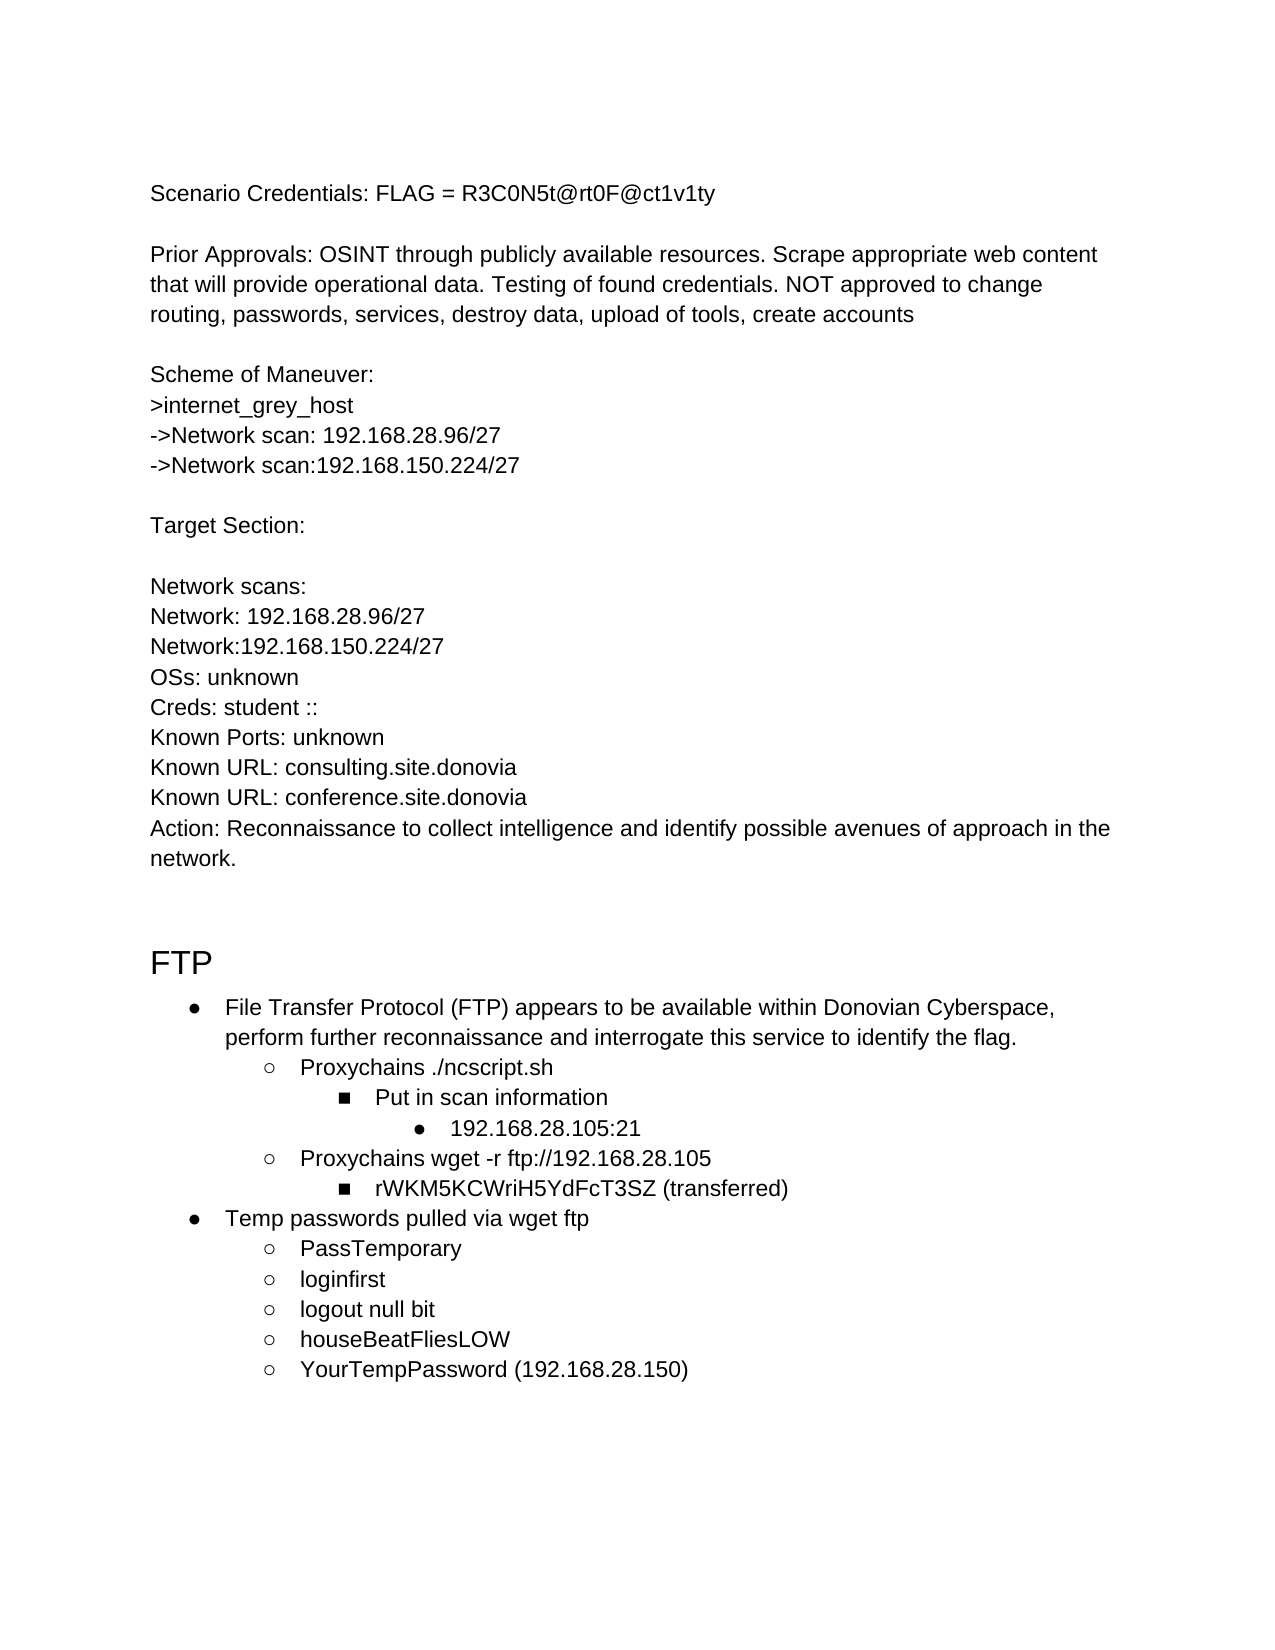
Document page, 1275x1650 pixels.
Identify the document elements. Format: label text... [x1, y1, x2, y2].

list 192.168.28.105:21 [412, 1114, 1125, 1141]
list rWKM5KCWriH5YdFcT3SZ (transferred) [337, 1175, 1125, 1201]
text Prior Approvals: OSINT through publicly available resources. Scrape appropriate web content that will provide operational data. Testing of found credentials. NOT approved to change routing, passwords, services, destroy data, upload of tools, create accounts [150, 241, 1125, 327]
list YourTempPassword (192.168.28.150) [262, 1356, 1125, 1382]
text Network:192.168.150.224/27 [150, 633, 1125, 660]
list loginfirst [262, 1266, 1125, 1292]
list logout null bit [262, 1296, 1125, 1322]
list Proxychains ./ncscript.sh [262, 1054, 1125, 1080]
subtitle FTP [150, 943, 1125, 981]
text Known URL: consulting.site.donovia [150, 754, 1125, 781]
text Scenario Credentials: FLAG = R3C0N5t@rt0F@ct1v1ty [150, 180, 1125, 207]
list Put in scan information [337, 1084, 1125, 1111]
list Temp passwords pulled via wget ftp [187, 1205, 1125, 1231]
list Proxychains wget -r ftp://192.168.28.105 [262, 1145, 1125, 1171]
text Action: Reconnaissance to collect intelligence and identify possible avenues of approach in the network. [150, 814, 1125, 871]
text Network scans: [150, 573, 1125, 599]
text ->Network scan:192.168.150.224/27 [150, 452, 1125, 478]
text Known URL: conference.site.donovia [150, 784, 1125, 811]
text Scheme of Maneuver: [150, 361, 1125, 388]
list PassTemporary [262, 1235, 1125, 1262]
text Creds: student :: [150, 694, 1125, 720]
list File Transfer Protocol (FTP) appears to be available within Donovian Cyberspace, perform further reconnaissance and interrogate this service to identify the flag. [187, 994, 1125, 1050]
text ->Network scan: 192.168.28.96/27 [150, 422, 1125, 448]
text Known Ports: unknown [150, 724, 1125, 750]
text >internet_grey_host [150, 392, 1125, 418]
list houseBeatFliesLOW [262, 1326, 1125, 1352]
text Target Section: [150, 512, 1125, 539]
text Network: 192.168.28.96/27 [150, 603, 1125, 629]
text OSs: unknown [150, 663, 1125, 690]
